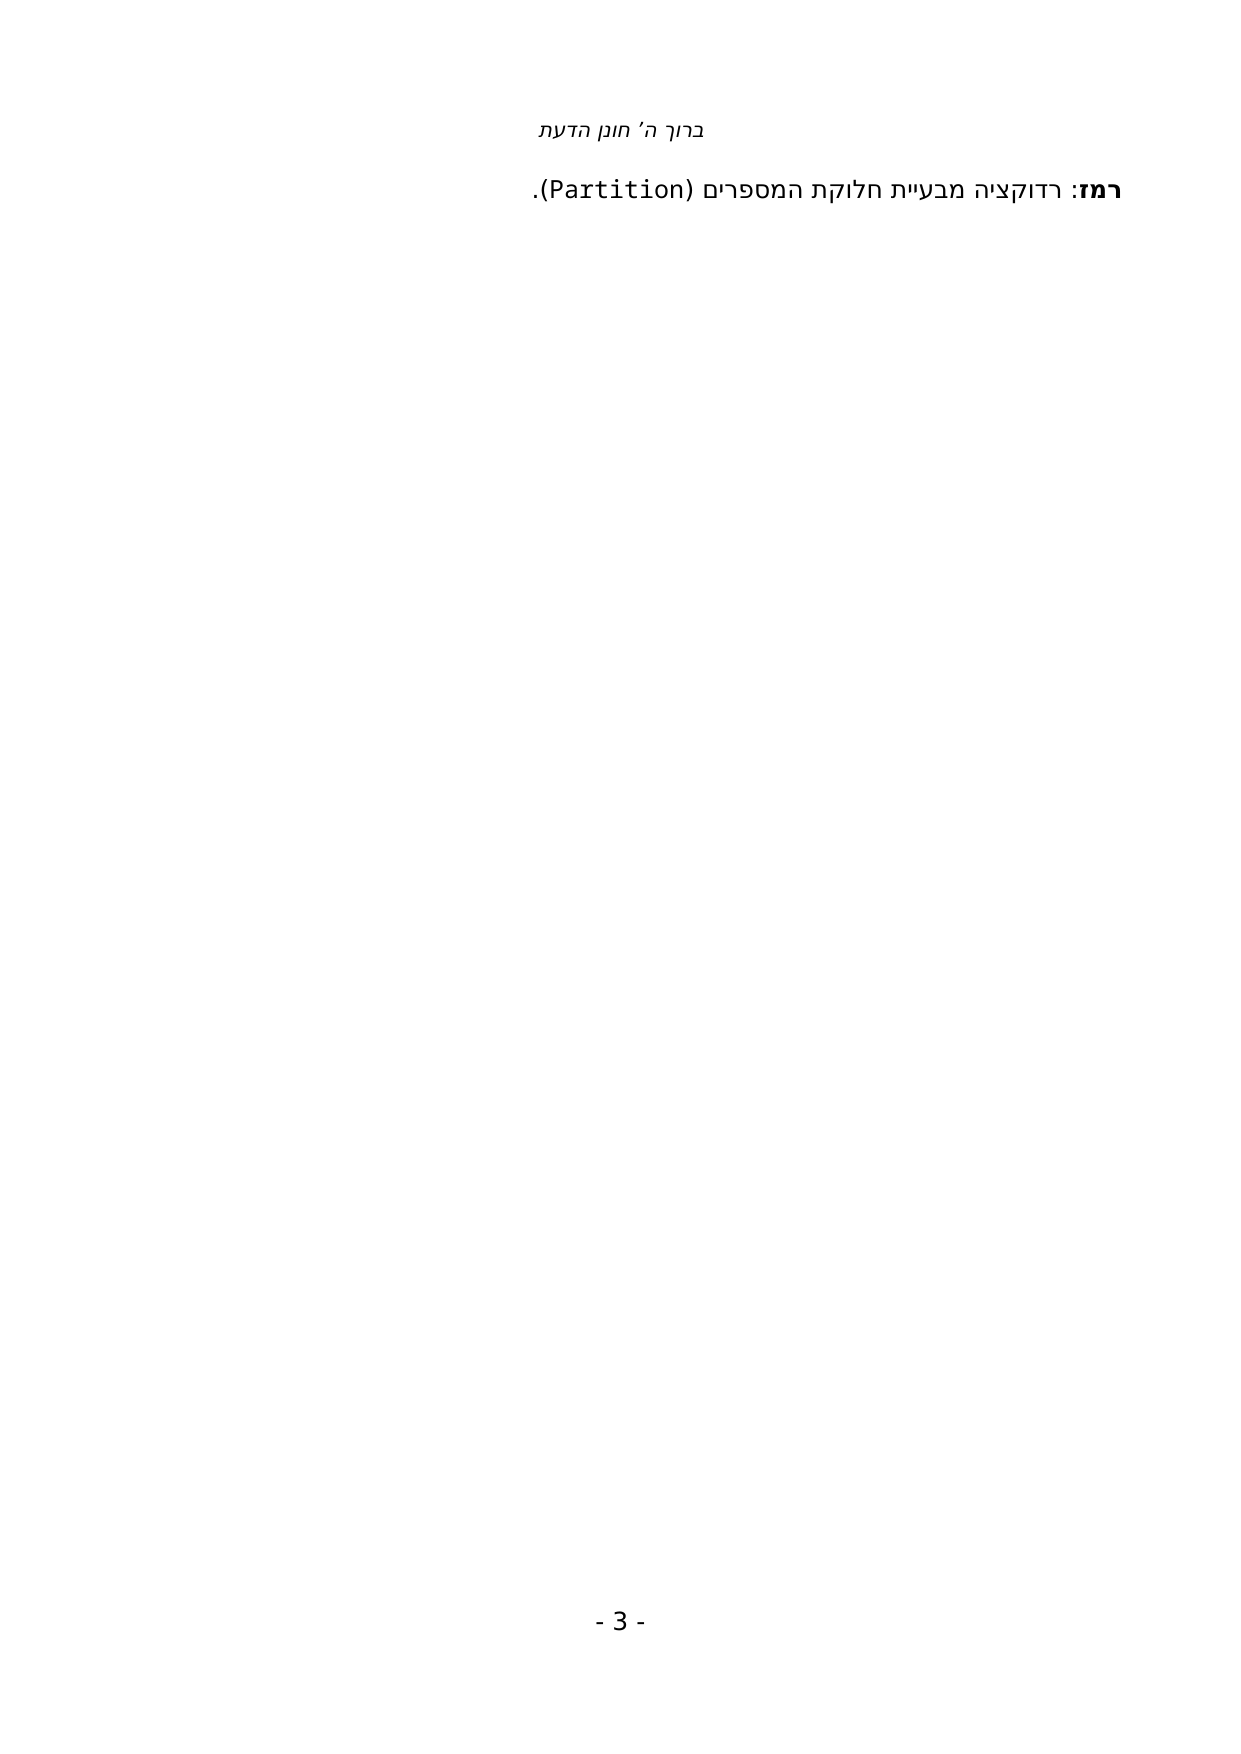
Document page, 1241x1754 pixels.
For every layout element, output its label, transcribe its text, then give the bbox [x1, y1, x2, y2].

text רמז: רדוקציה מבעיית חלוקת המספרים (Partition). [118, 172, 1122, 206]
